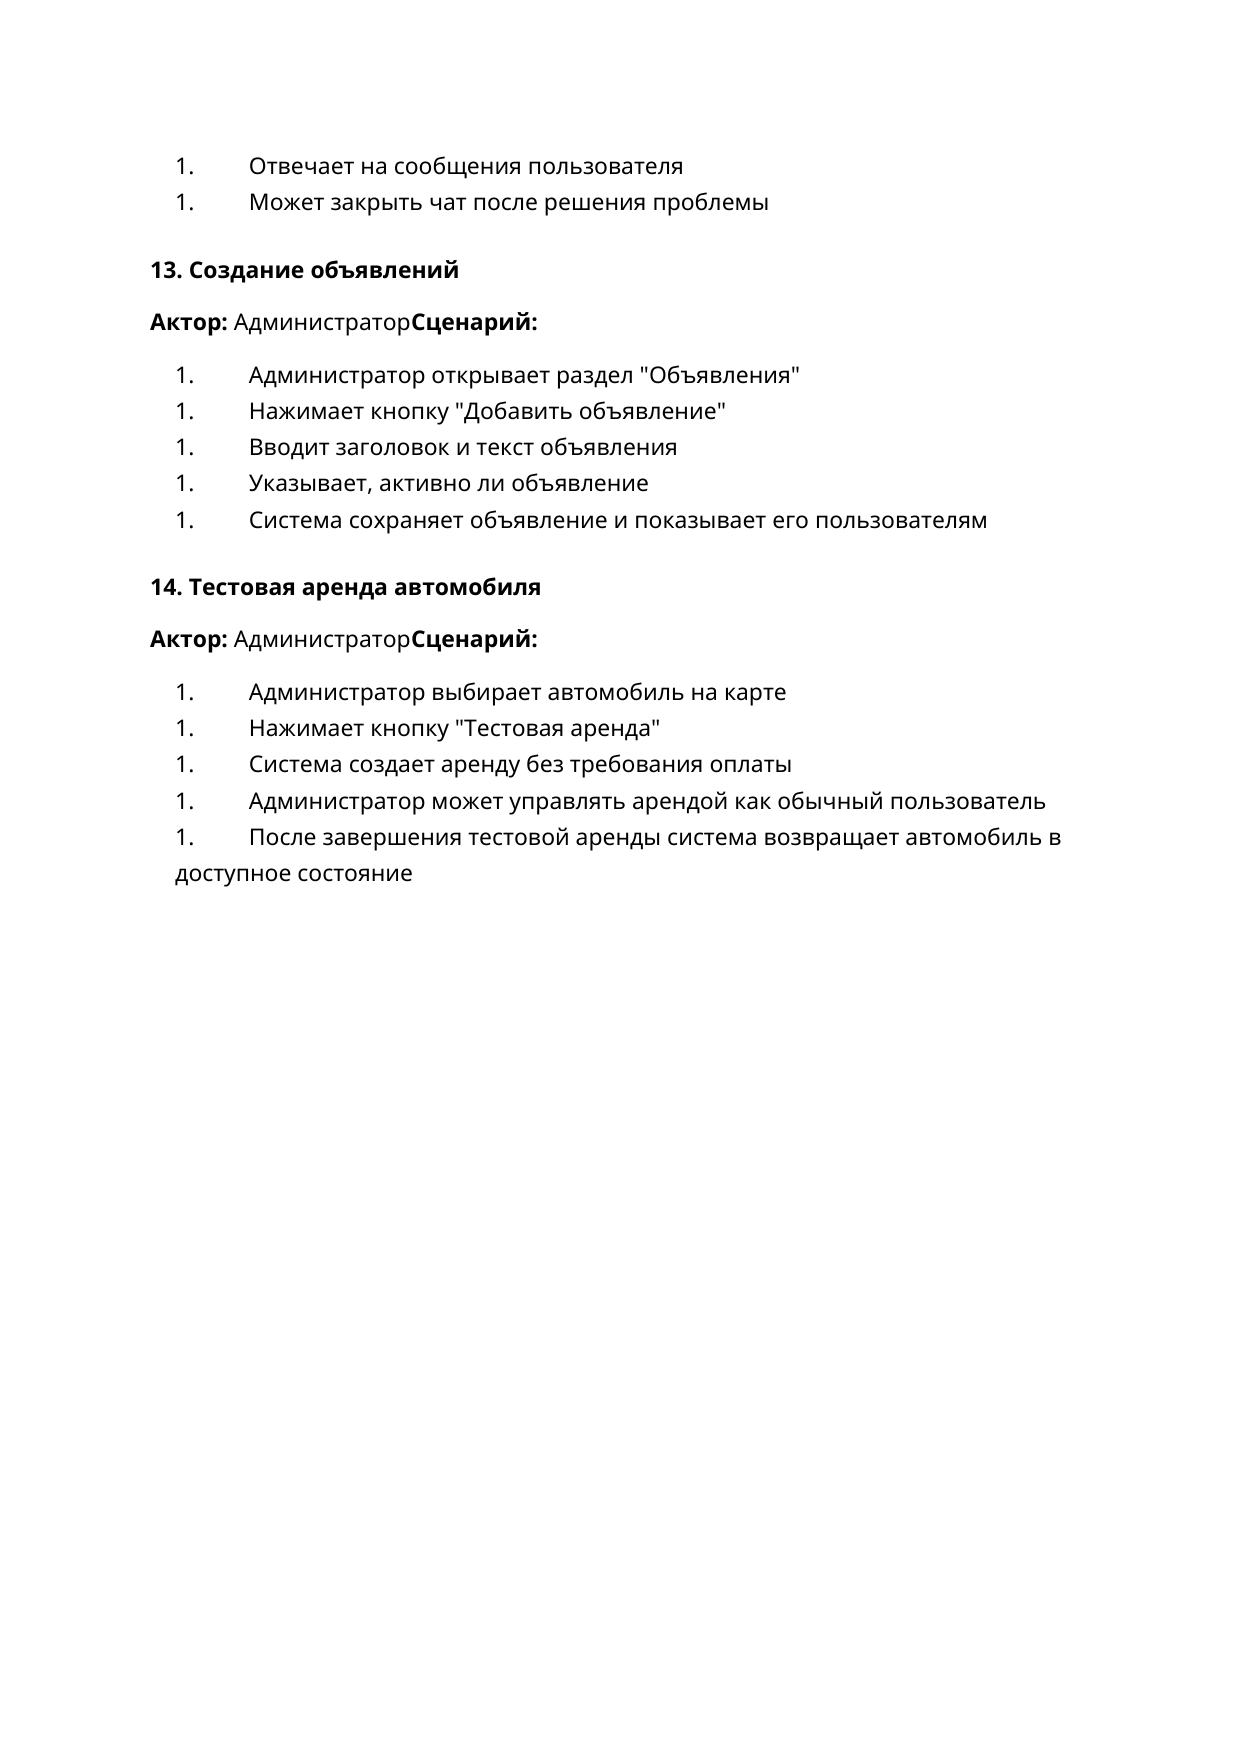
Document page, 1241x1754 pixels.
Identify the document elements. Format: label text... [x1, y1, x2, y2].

list Администратор может управлять арендой как обычный пользователь [175, 784, 1090, 816]
list Система сохраняет объявление и показывает его пользователям [175, 503, 1090, 535]
list Нажимает кнопку "Тестовая аренда" [175, 712, 1090, 743]
list Администратор открывает раздел "Объявления" [175, 358, 1090, 390]
subtitle 13. Создание объявлений [150, 254, 1090, 285]
list Может закрыть чат после решения проблемы [175, 186, 1090, 217]
list Нажимает кнопку "Добавить объявление" [175, 395, 1090, 426]
text Актор: АдминистраторСценарий: [150, 623, 1090, 654]
text Актор: АдминистраторСценарий: [150, 306, 1090, 337]
list После завершения тестовой аренды система возвращает автомобиль в доступное состояние [175, 821, 1090, 888]
list Указывает, активно ли объявление [175, 467, 1090, 498]
list Система создает аренду без требования оплаты [175, 748, 1090, 779]
subtitle 14. Тестовая аренда автомобиля [150, 571, 1090, 602]
list Вводит заголовок и текст объявления [175, 431, 1090, 462]
list Администратор выбирает автомобиль на карте [175, 676, 1090, 707]
list Отвечает на сообщения пользователя [175, 150, 1090, 181]
